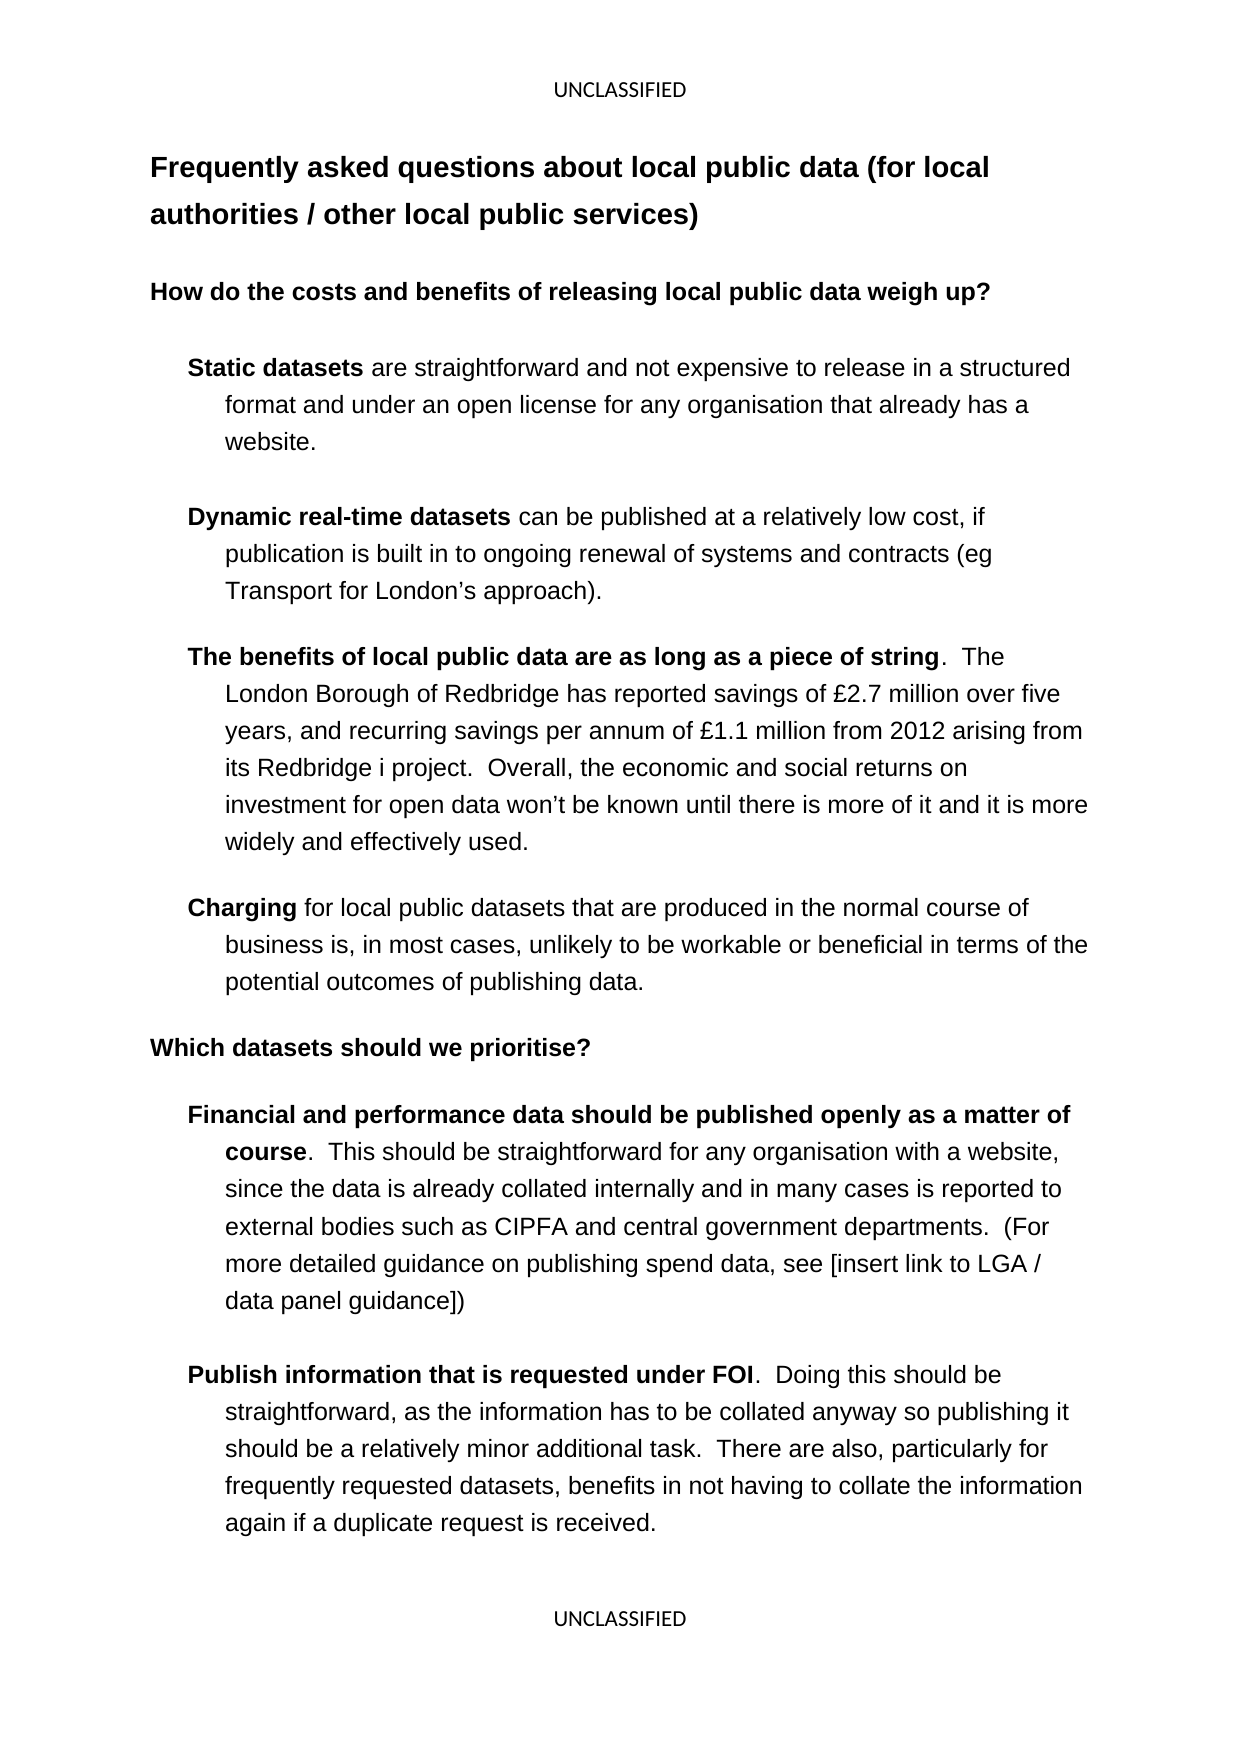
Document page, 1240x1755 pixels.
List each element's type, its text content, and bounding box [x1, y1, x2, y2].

text Publish information that is requested under FOI. Doing this should be straightforward, as the information has to be collated anyway so publishing it should be a relatively minor additional task. There are also, particularly for frequently requested datasets, benefits in not having to collate the information again if a duplicate request is received. [187, 1360, 1089, 1545]
text Dynamic real-time datasets can be published at a relatively low cost, if publication is built in to ongoing renewal of systems and contracts (eg Transport for London’s approach). [187, 501, 1089, 613]
text Frequently asked questions about local public data (for local authorities / other local public services) [150, 150, 1089, 244]
text Which datasets should we prioritise? [150, 1033, 1089, 1071]
text The benefits of local public data are as long as a piece of string. The London Borough of Redbridge has reported savings of £2.7 million over five years, and recurring savings per annum of £1.1 million from 2012 arising from its Redbridge i project. Overall, the economic and social returns on investment for open data won’t be known until there is more of it and it is more widely and effectively used. [187, 641, 1089, 864]
text How do the costs and benefits of releasing local public data weigh up? [150, 277, 1089, 316]
text Charging for local public datasets that are produced in the normal course of business is, in most cases, unlikely to be workable or beneficial in terms of the potential outcomes of publishing data. [187, 893, 1089, 1004]
text Financial and performance data should be published openly as a matter of course. This should be straightforward for any organisation with a website, since the data is already collated internally and in many cases is reported to external bodies such as CIPFA and central government departments. (For more detailed guidance on publishing spend data, see [insert link to LGA / data panel guidance]) [187, 1100, 1089, 1323]
text Static datasets are straightforward and not expensive to release in a structured format and under an open license for any organisation that already has a website. [187, 353, 1089, 464]
